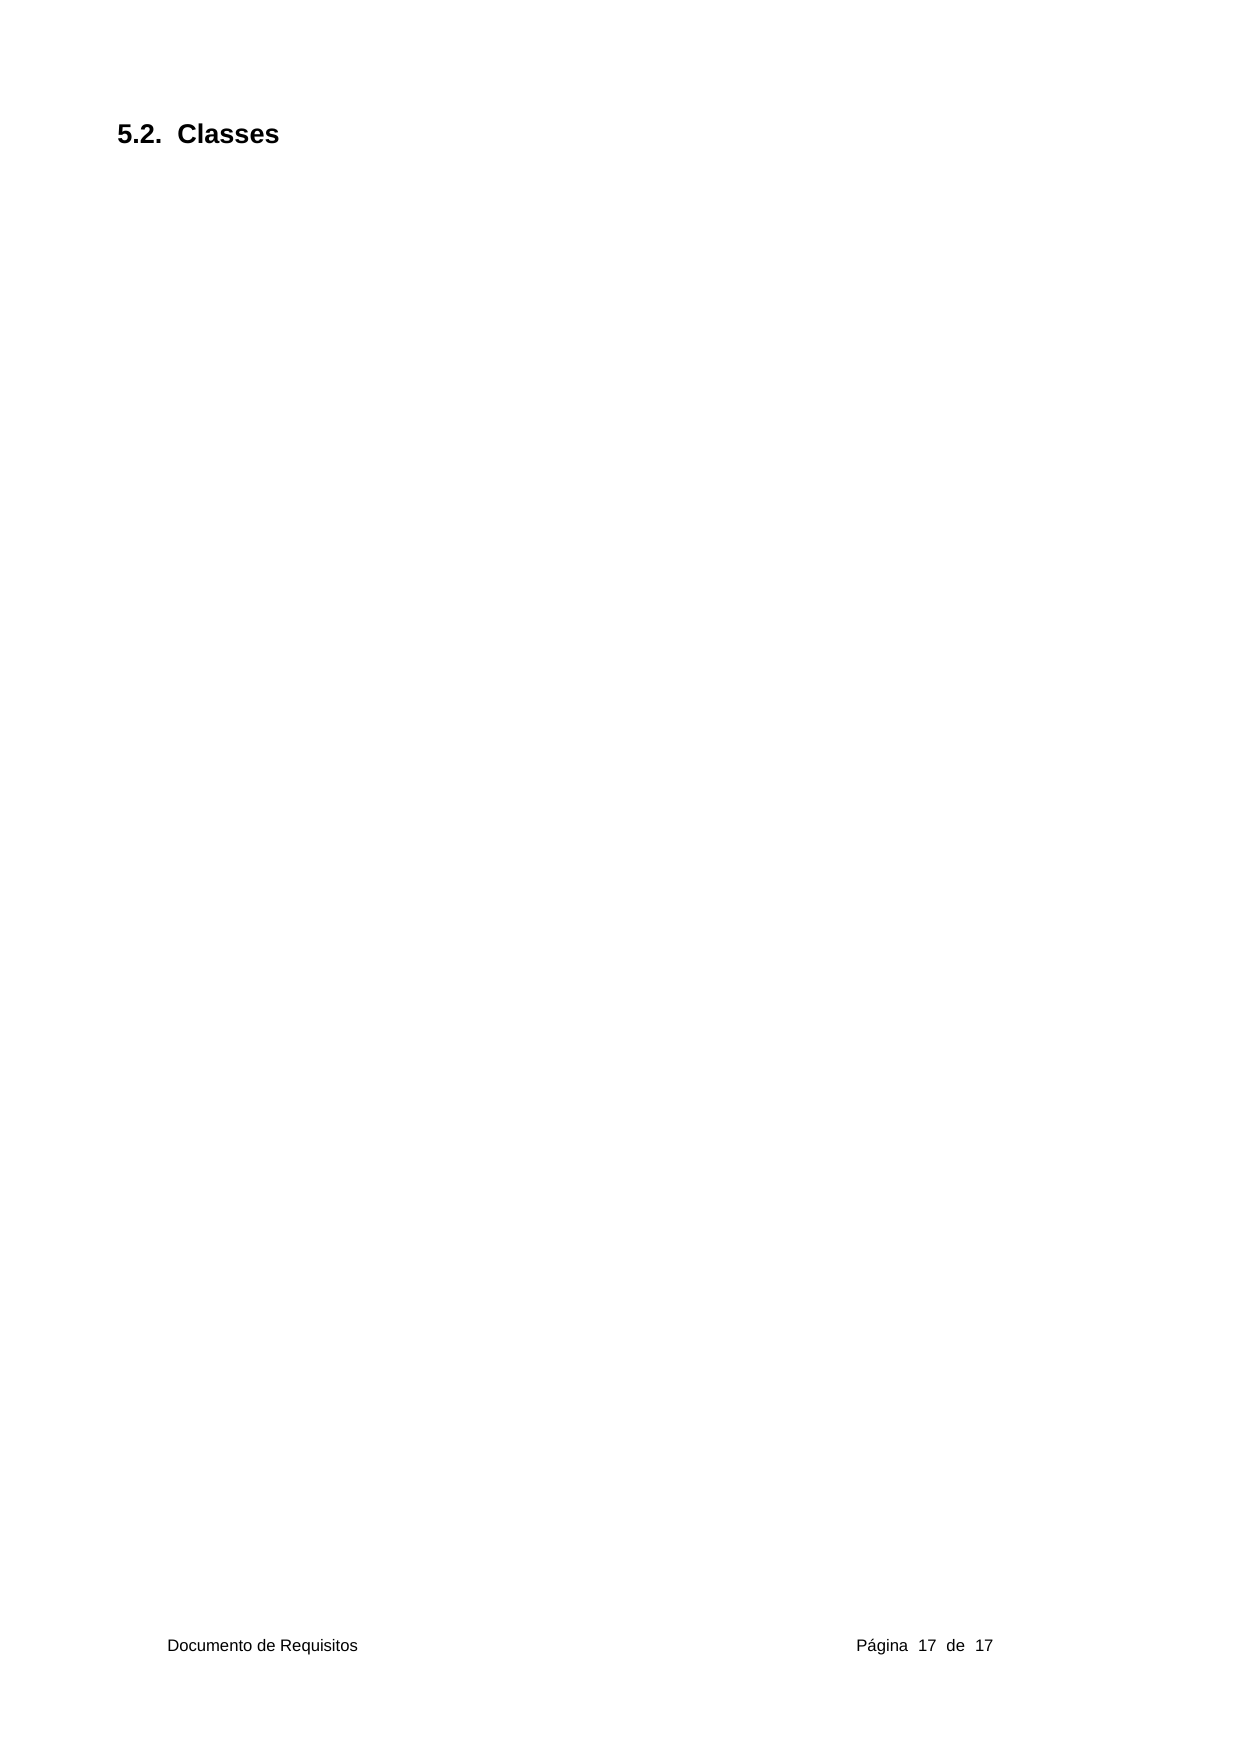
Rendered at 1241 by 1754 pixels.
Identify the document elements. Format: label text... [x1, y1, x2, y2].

subtitle Classes [117, 118, 1003, 150]
